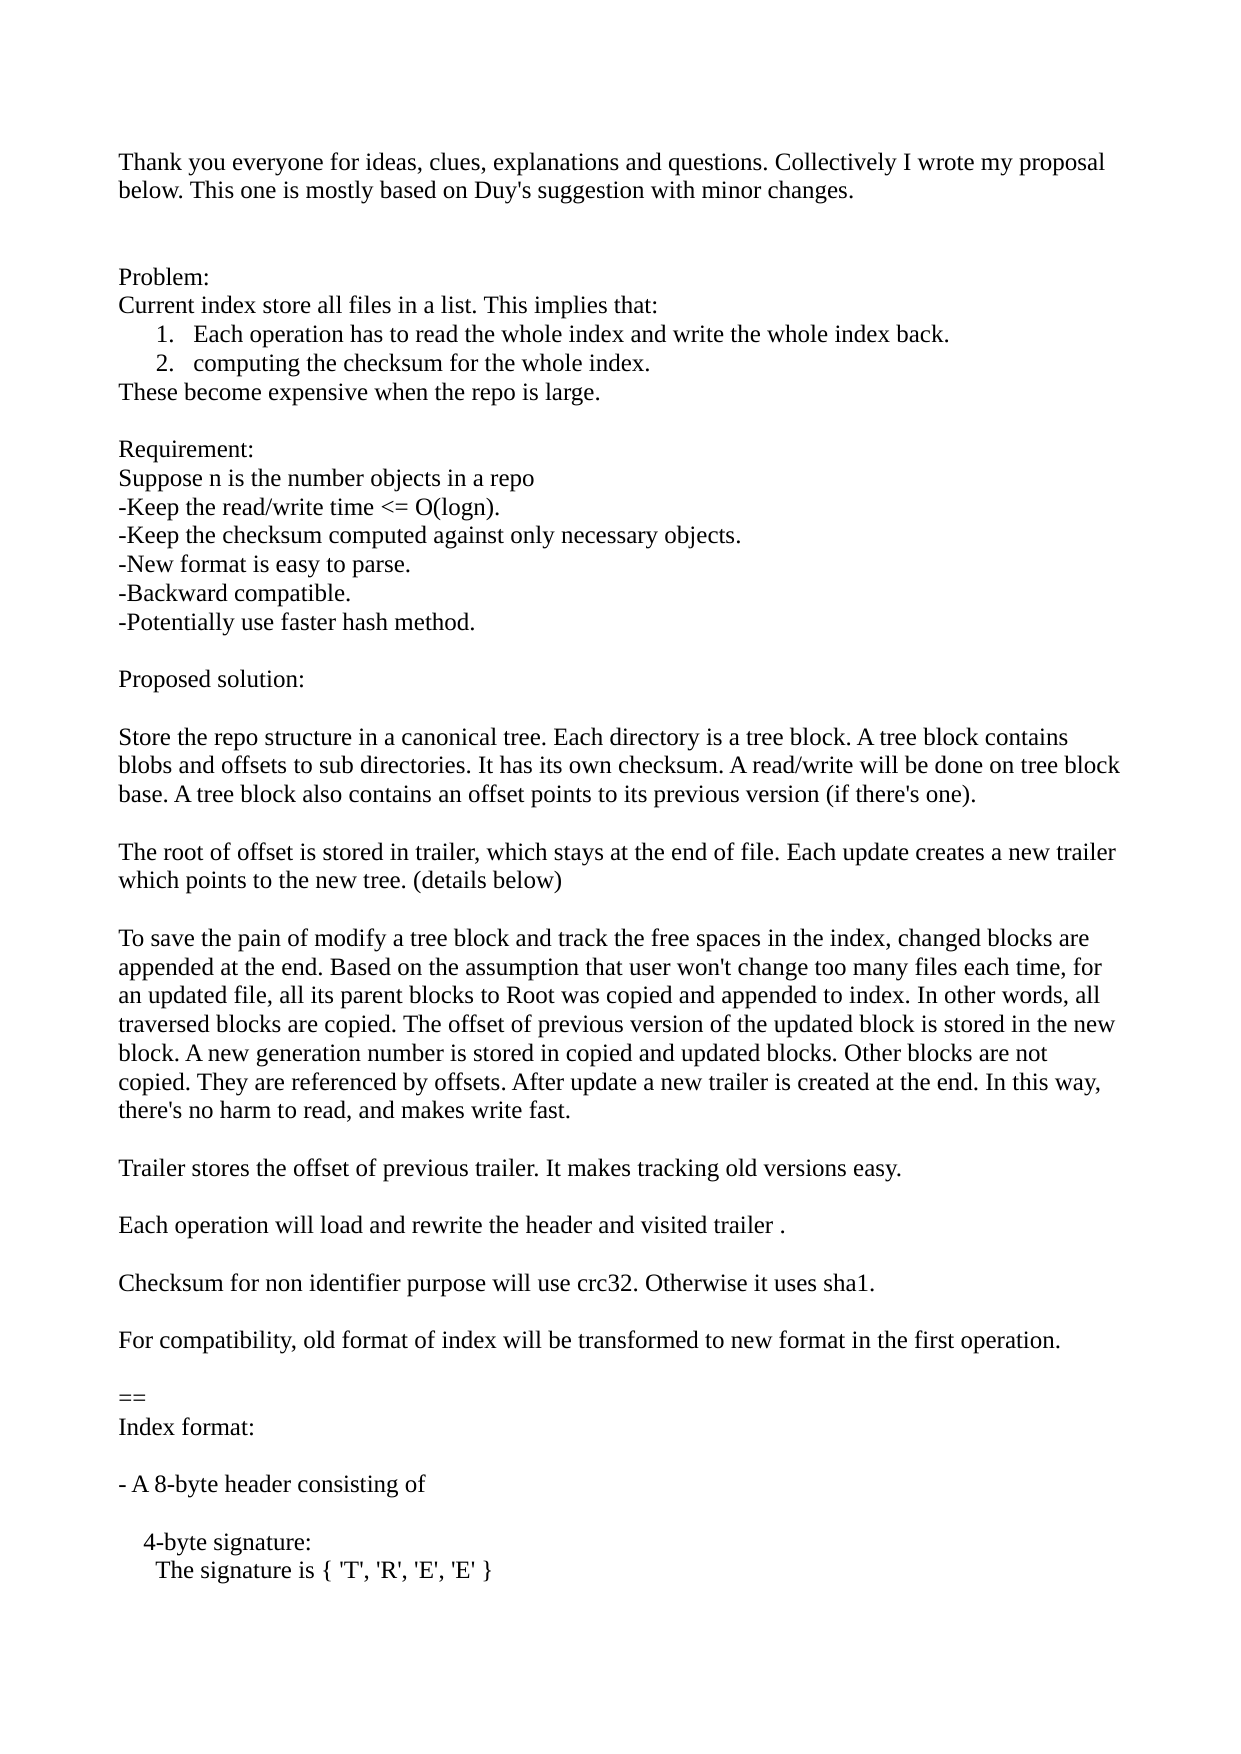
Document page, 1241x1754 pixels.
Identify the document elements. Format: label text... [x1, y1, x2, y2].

list computing the checksum for the whole index. [156, 348, 1122, 377]
text Problem: [118, 262, 1122, 291]
text Trailer stores the offset of previous trailer. It makes tracking old versions easy. [118, 1153, 1122, 1182]
text -Backward compatible. [118, 578, 1122, 607]
text Suppose n is the number objects in a repo [118, 463, 1122, 492]
list Each operation has to read the whole index and write the whole index back. [156, 319, 1122, 348]
text -Keep the checksum computed against only necessary objects. [118, 521, 1122, 549]
text -New format is easy to parse. [118, 549, 1122, 578]
text Checksum for non identifier purpose will use crc32. Otherwise it uses sha1. [118, 1268, 1122, 1297]
text - A 8-byte header consisting of [118, 1469, 1122, 1498]
text Each operation will load and rewrite the header and visited trailer . [118, 1211, 1122, 1239]
text Index format: [118, 1412, 1122, 1441]
text The signature is { 'T', 'R', 'E', 'E' } [118, 1556, 1122, 1584]
text Thank you everyone for ideas, clues, explanations and questions. Collectively I wrote my proposal below. This one is mostly based on Duy's suggestion with minor changes. [118, 147, 1122, 204]
text -Keep the read/write time <= O(logn). [118, 492, 1122, 521]
text Requirement: [118, 434, 1122, 463]
text These become expensive when the repo is large. [118, 377, 1122, 406]
text The root of offset is stored in trailer, which stays at the end of file. Each update creates a new trailer which points to the new tree. (details below) [118, 837, 1122, 894]
text Current index store all files in a list. This implies that: [118, 291, 1122, 319]
text To save the pain of modify a tree block and track the free spaces in the index, changed blocks are appended at the end. Based on the assumption that user won't change too many files each time, for an updated file, all its parent blocks to Root was copied and appended to index. In other words, all traversed blocks are copied. The offset of previous version of the updated block is stored in the new block. A new generation number is stored in copied and updated blocks. Other blocks are not copied. They are referenced by offsets. After update a new trailer is created at the end. In this way, there's no harm to read, and makes write fast. [118, 923, 1122, 1124]
text == [118, 1383, 1122, 1412]
text -Potentially use faster hash method. [118, 607, 1122, 636]
text Store the repo structure in a canonical tree. Each directory is a tree block. A tree block contains blobs and offsets to sub directories. It has its own checksum. A read/write will be done on tree block base. A tree block also contains an offset points to its previous version (if there's one). [118, 722, 1122, 808]
text 4-byte signature: [118, 1527, 1122, 1556]
text For compatibility, old format of index will be transformed to new format in the first operation. [118, 1326, 1122, 1354]
text Proposed solution: [118, 664, 1122, 693]
